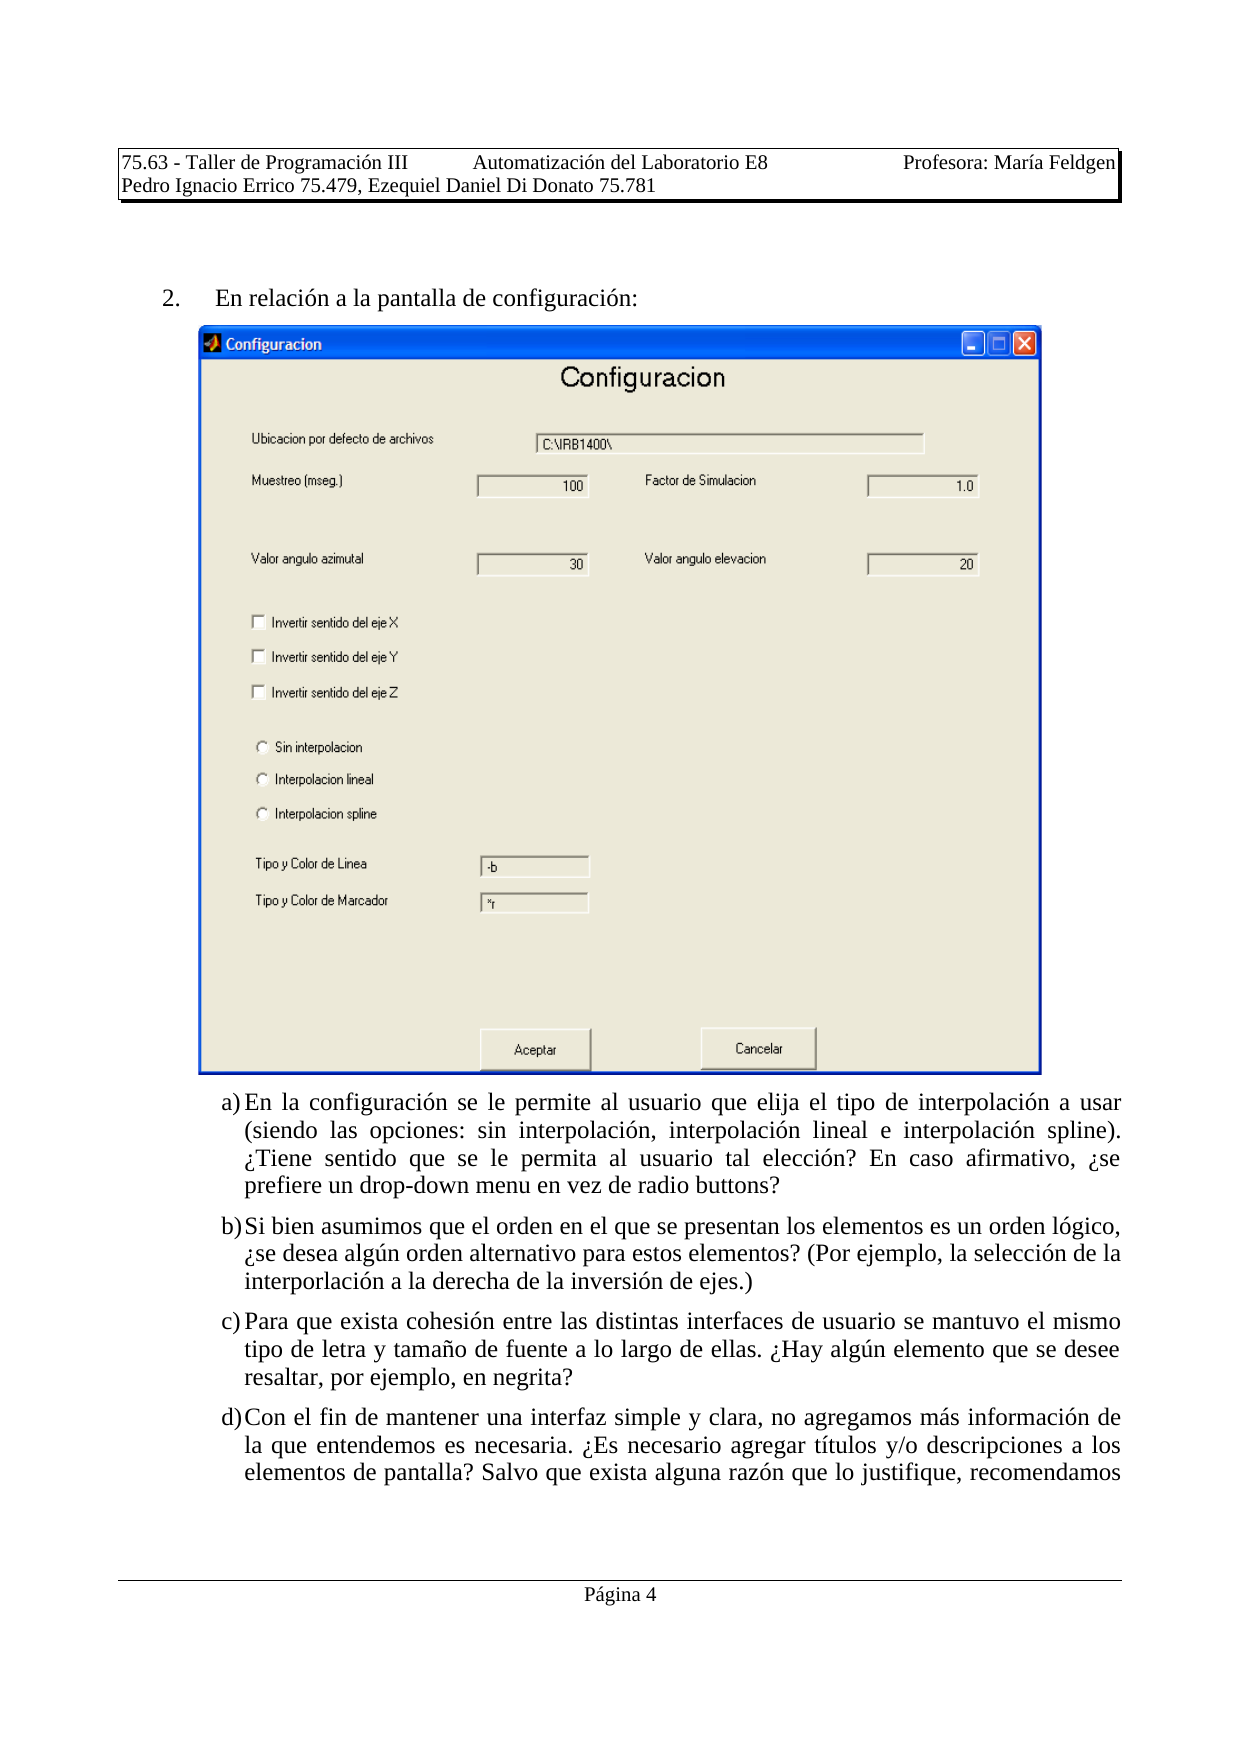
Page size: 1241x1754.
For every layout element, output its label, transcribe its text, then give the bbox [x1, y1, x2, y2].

list Para que exista cohesión entre las distintas interfaces de usuario se mantuvo el mismo tipo de letra y tamaño de fuente a lo largo de ellas. ¿Hay algún elemento que se desee resaltar, por ejemplo, en negrita? [215, 1307, 1122, 1391]
list Con el fin de mantener una interfaz simple y clara, no agregamos más información de la que entendemos es necesaria. ¿Es necesario agregar títulos y/o descripciones a los elementos de pantalla? Salvo que exista alguna razón que lo justifique, recomendamos [215, 1403, 1122, 1486]
picture [198, 325, 1042, 1075]
list Si bien asumimos que el orden en el que se presentan los elementos es un orden lógico, ¿se desea algún orden alternativo para estos elementos? (Por ejemplo, la selección de la interporlación a la derecha de la inversión de ejes.) [215, 1212, 1122, 1295]
list En la configuración se le permite al usuario que elija el tipo de interpolación a usar (siendo las opciones: sin interpolación, interpolación lineal e interpolación spline). ¿Tiene sentido que se le permita al usuario tal elección? En caso afirmativo, ¿se prefiere un drop-down menu en vez de radio buttons? [215, 1088, 1122, 1199]
list En relación a la pantalla de configuración: [156, 284, 1122, 312]
